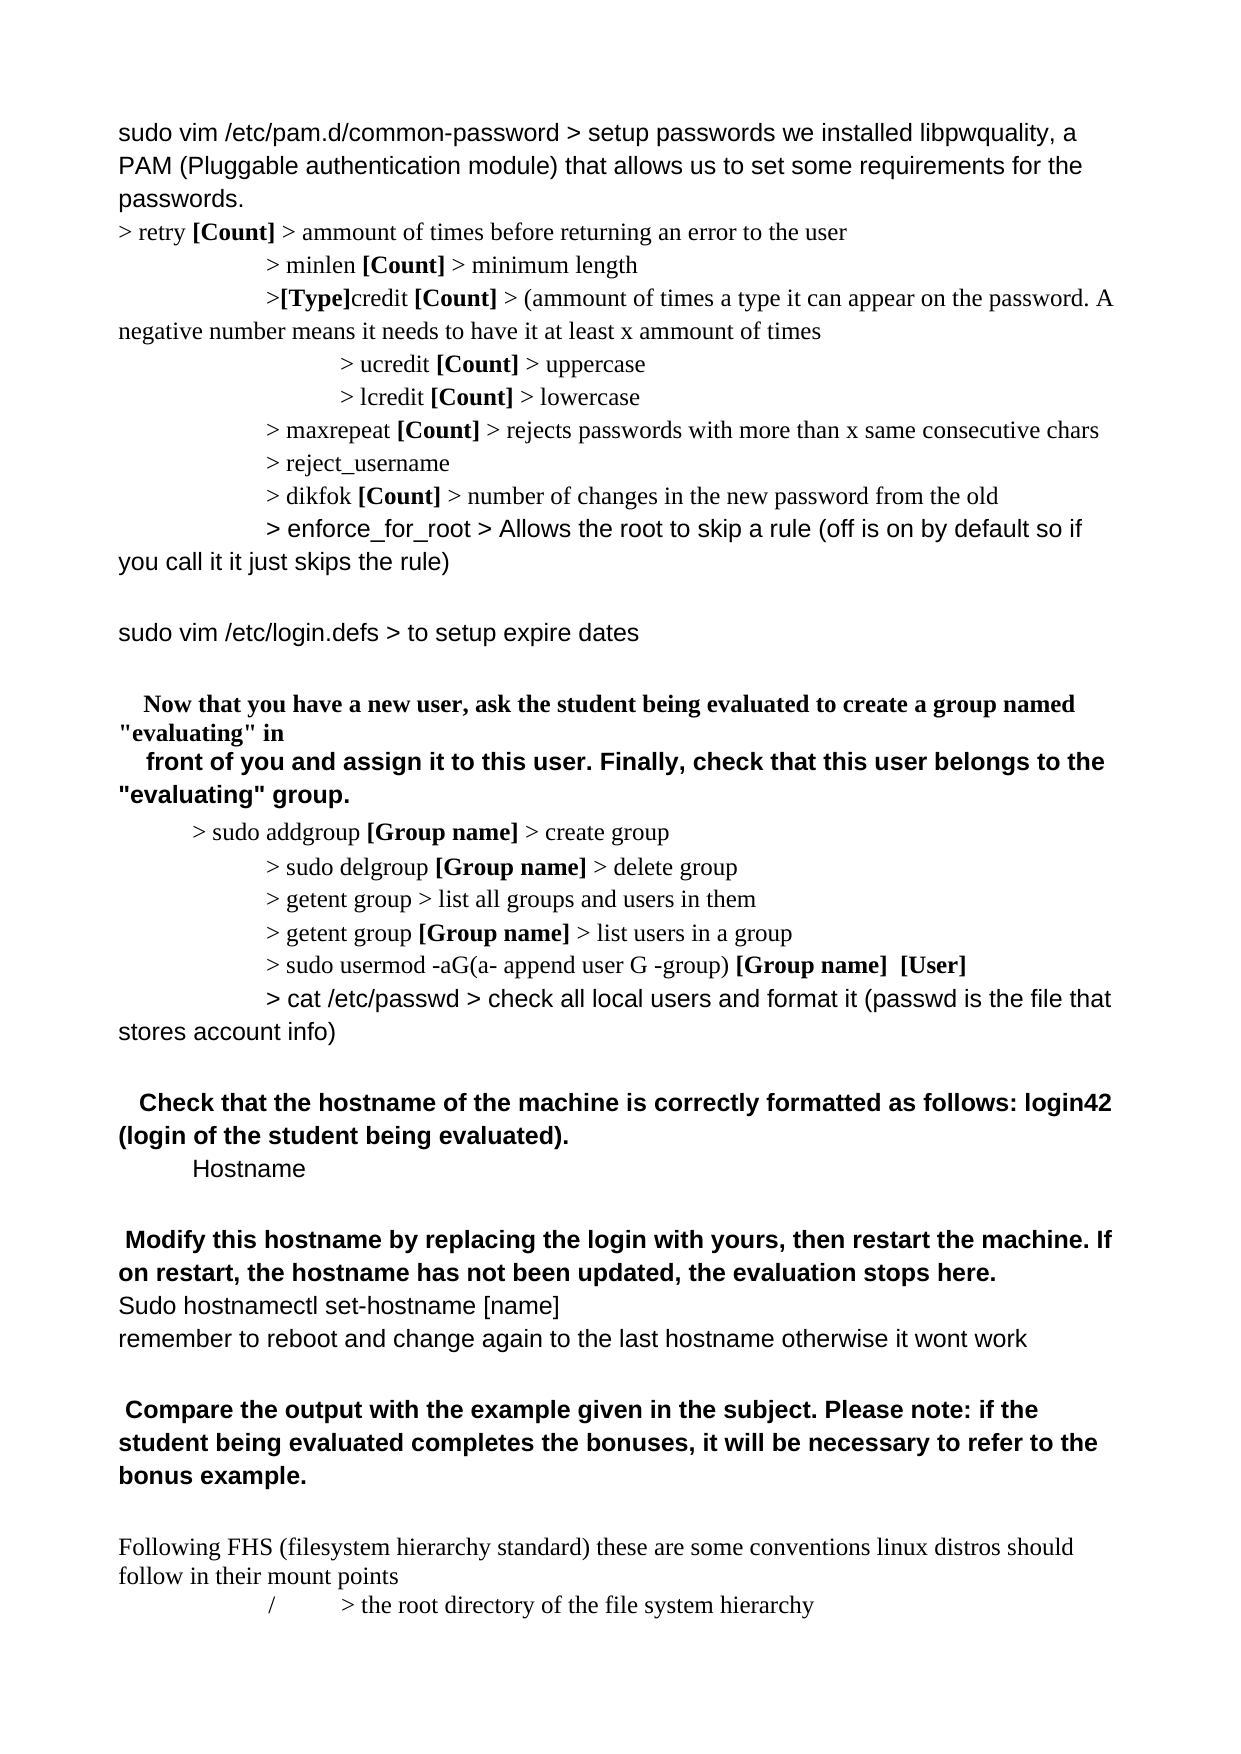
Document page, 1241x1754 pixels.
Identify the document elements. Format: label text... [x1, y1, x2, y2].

text Compare the output with the example given in the subject. Please note: if the student being evaluated completes the bonuses, it will be necessary to refer to the bonus example. [118, 1395, 1122, 1490]
text > getent group [Group name] > list users in a group [118, 918, 1122, 946]
text sudo vim /etc/pam.d/common-password > setup passwords we installed libpwquality, a PAM (Pluggable authentication module) that allows us to set some requirements for the passwords. [118, 118, 1122, 213]
text Now that you have a new user, ask the student being evaluated to create a group named "evaluating" in [118, 689, 1122, 747]
text > sudo delgroup [Group name] > delete group [118, 852, 1122, 880]
text sudo vim /etc/login.defs > to setup expire dates [118, 618, 1122, 647]
text > lcredit [Count] > lowercase [118, 382, 1122, 411]
text remember to reboot and change again to the last hostname otherwise it wont work [118, 1324, 1122, 1353]
text Sudo hostnamectl set-hostname [name] [118, 1291, 1122, 1319]
text > dikfok [Count] > number of changes in the new password from the old [118, 481, 1122, 510]
text > sudo addgroup [Group name] > create group [118, 813, 1122, 847]
text > ucredit [Count] > uppercase [118, 349, 1122, 378]
text > retry [Count] > ammount of times before returning an error to the user [118, 217, 1122, 246]
text / > the root directory of the file system hierarchy [193, 1590, 1122, 1619]
text > reject_username [118, 448, 1122, 477]
text Modify this hostname by replacing the login with yours, then restart the machine. If on restart, the hostname has not been updated, the evaluation stops here. [118, 1225, 1122, 1287]
text > minlen [Count] > minimum length [118, 250, 1122, 279]
text > cat /etc/passwd > check all local users and format it (passwd is the file that stores account info) [118, 984, 1122, 1045]
text > sudo usermod -aG(a- append user G -group) [Group name] [User] [118, 951, 1122, 979]
text >[Type]credit [Count] > (ammount of times a type it can appear on the password. A negative number means it needs to have it at least x ammount of times [118, 283, 1122, 345]
text > maxrepeat [Count] > rejects passwords with more than x same consecutive chars [118, 415, 1122, 444]
text > enforce_for_root > Allows the root to skip a rule (off is on by default so if you call it it just skips the rule) [118, 514, 1122, 576]
text Hostname [118, 1154, 1122, 1182]
text > getent group > list all groups and users in them [118, 884, 1122, 913]
text front of you and assign it to this user. Finally, check that this user belongs to the "evaluating" group. [118, 747, 1122, 809]
text Following FHS (filesystem hierarchy standard) these are some conventions linux distros should follow in their mount points [118, 1532, 1122, 1590]
text Check that the hostname of the machine is correctly formatted as follows: login42 (login of the student being evaluated). [118, 1088, 1122, 1149]
